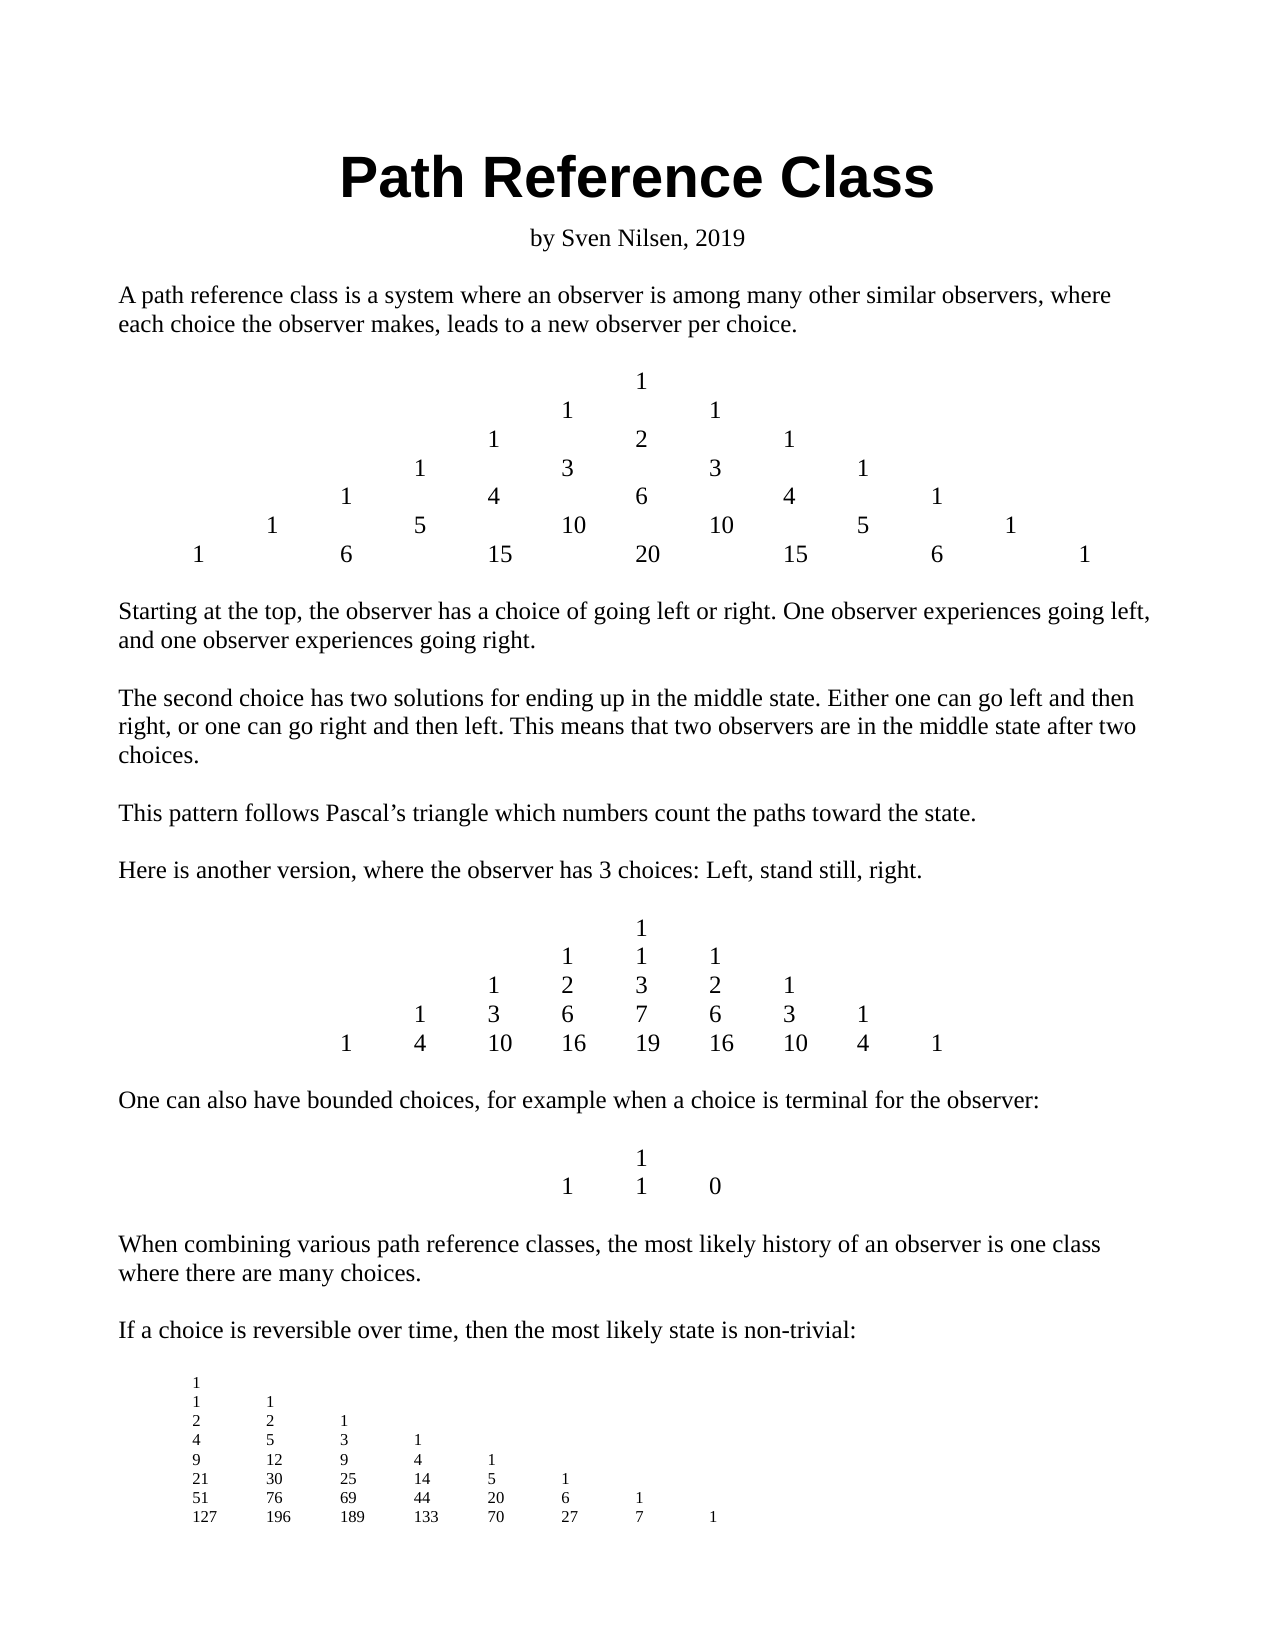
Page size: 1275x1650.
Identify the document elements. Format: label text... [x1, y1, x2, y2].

text One can also have bounded choices, for example when a choice is terminal for the observer: [118, 1085, 1157, 1114]
text 21 30 25 14 5 1 [118, 1468, 1157, 1488]
text 2 2 1 [118, 1411, 1157, 1430]
text Here is another version, where the observer has 3 choices: Left, stand still, right. [118, 855, 1157, 884]
text 1 1 1 [118, 941, 1157, 970]
title Path Reference Class [118, 143, 1157, 210]
text 1 4 6 4 1 [118, 481, 1157, 510]
text by Sven Nilsen, 2019 [118, 223, 1157, 251]
text 1 2 3 2 1 [118, 970, 1157, 999]
text 1 2 1 [118, 424, 1157, 453]
text 1 4 10 16 19 16 10 4 1 [118, 1028, 1157, 1056]
text 1 1 [118, 395, 1157, 424]
text 1 5 10 10 5 1 [118, 510, 1157, 539]
text 51 76 69 44 20 6 1 [118, 1488, 1157, 1507]
text 1 [118, 1373, 1157, 1392]
text Starting at the top, the observer has a choice of going left or right. One observer experiences going left, and one observer experiences going right. [118, 596, 1157, 654]
text A path reference class is a system where an observer is among many other similar observers, where each choice the observer makes, leads to a new observer per choice. [118, 280, 1157, 338]
text 4 5 3 1 [118, 1430, 1157, 1449]
text 1 [118, 366, 1157, 395]
text When combining various path reference classes, the most likely history of an observer is one class where there are many choices. [118, 1229, 1157, 1286]
text If a choice is reversible over time, then the most likely state is non-trivial: [118, 1315, 1157, 1344]
text 9 12 9 4 1 [118, 1449, 1157, 1468]
text 127 196 189 133 70 27 7 1 [118, 1507, 1157, 1526]
text 1 3 6 7 6 3 1 [118, 999, 1157, 1028]
text 1 3 3 1 [118, 453, 1157, 481]
text 1 1 0 [118, 1171, 1157, 1200]
text The second choice has two solutions for ending up in the middle state. Either one can go left and then right, or one can go right and then left. This means that two observers are in the middle state after two choices. [118, 683, 1157, 769]
text This pattern follows Pascal’s triangle which numbers count the paths toward the state. [118, 798, 1157, 826]
text 1 [118, 1143, 1157, 1171]
text 1 [118, 913, 1157, 941]
text 1 6 15 20 15 6 1 [118, 539, 1157, 568]
text 1 1 [118, 1392, 1157, 1411]
